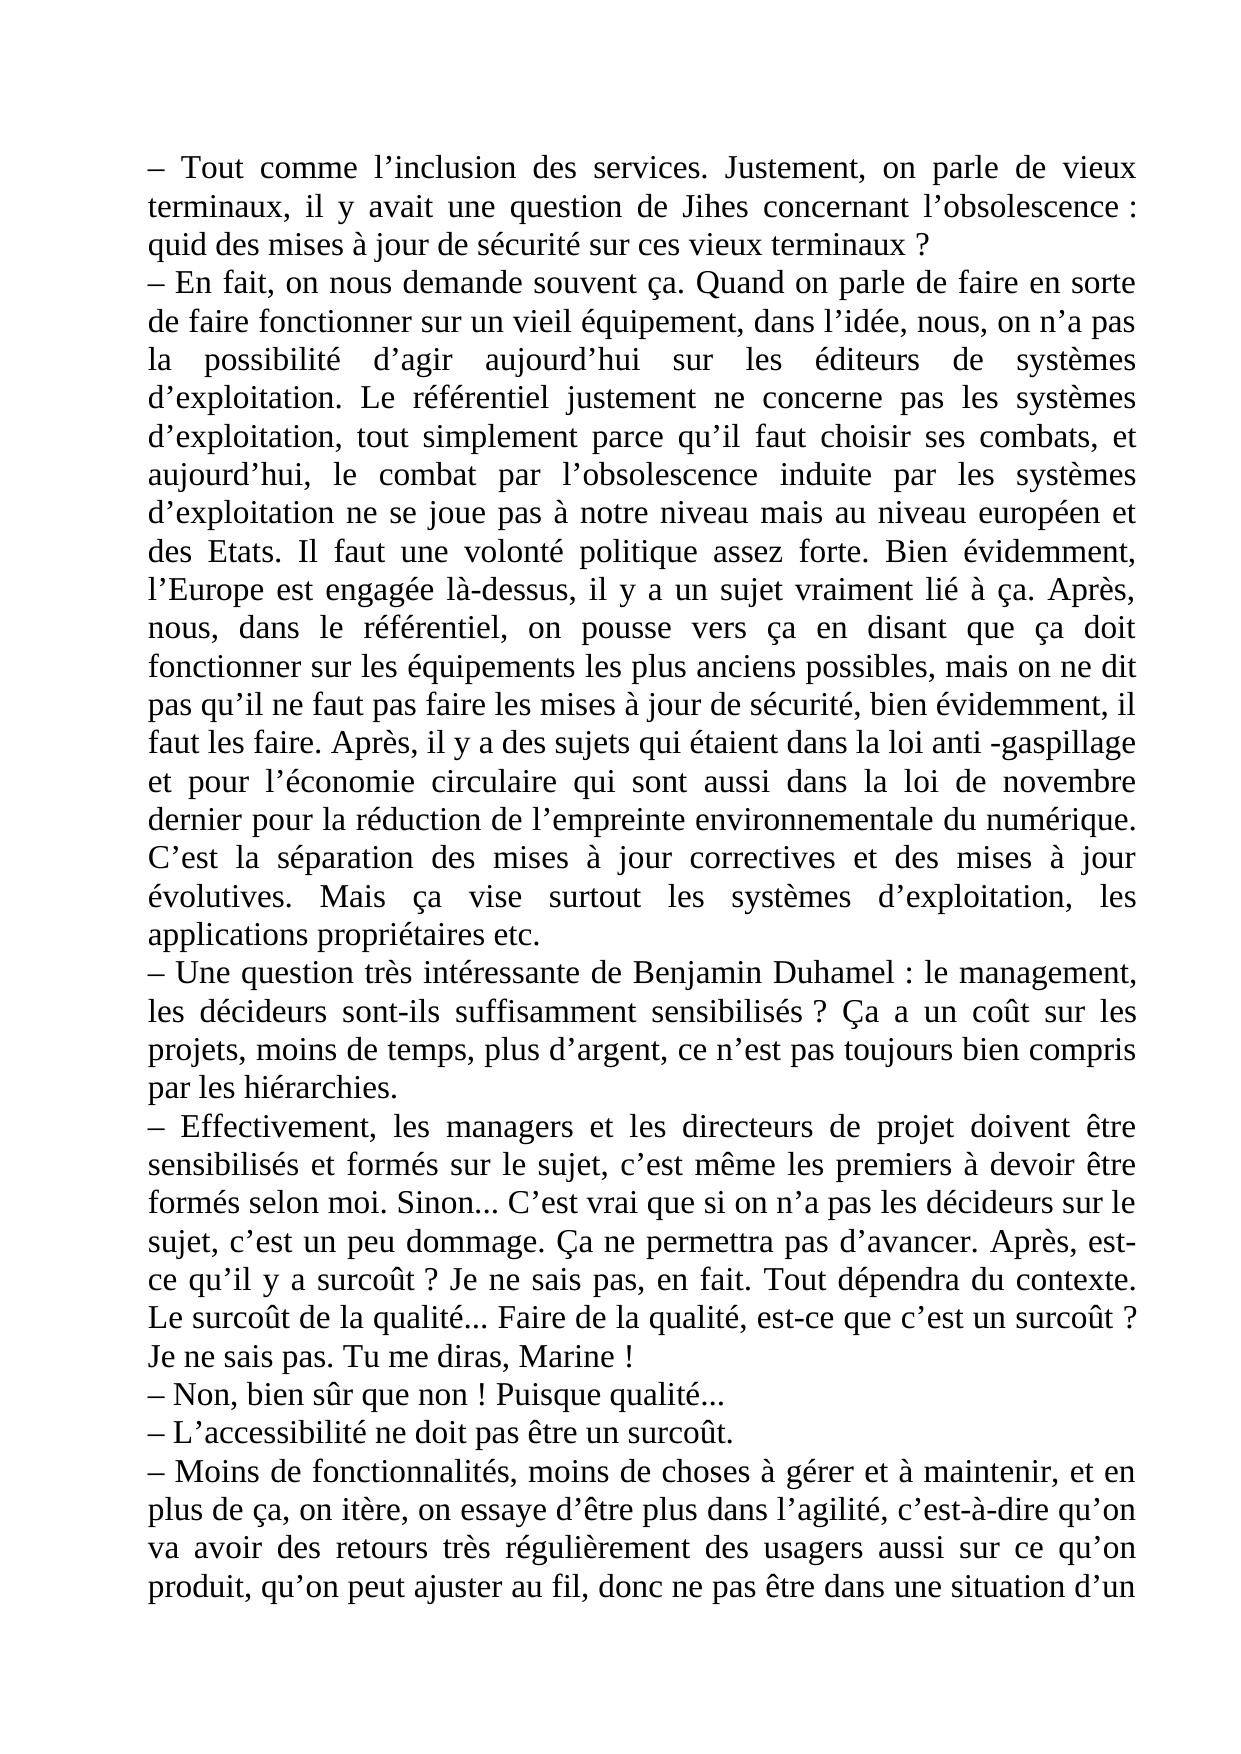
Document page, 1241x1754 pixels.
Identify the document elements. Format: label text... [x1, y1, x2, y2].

text – Effectivement, les managers et les directeurs de projet doivent être sensibilisés et formés sur le sujet, c’est même les premiers à devoir être formés selon moi. Sinon... C’est vrai que si on n’a pas les décideurs sur le sujet, c’est un peu dommage. Ça ne permettra pas d’avancer. Après, est-ce qu’il y a surcoût ? Je ne sais pas, en fait. Tout dépendra du contexte. Le surcoût de la qualité... Faire de la qualité, est-ce que c’est un surcoût ? Je ne sais pas. Tu me diras, Marine ! [148, 1106, 1137, 1374]
text – Une question très intéressante de Benjamin Duhamel : le management, les décideurs sont-ils suffisamment sensibilisés ? Ça a un coût sur les projets, moins de temps, plus d’argent, ce n’est pas toujours bien compris par les hiérarchies. [148, 953, 1137, 1106]
text – Tout comme l’inclusion des services. Justement, on parle de vieux terminaux, il y avait une question de Jihes concernant l’obsolescence : quid des mises à jour de sécurité sur ces vieux terminaux ? [148, 148, 1137, 263]
text – Moins de fonctionnalités, moins de choses à gérer et à maintenir, et en plus de ça, on itère, on essaye d’être plus dans l’agilité, c’est-à-dire qu’on va avoir des retours très régulièrement des usagers aussi sur ce qu’on produit, qu’on peut ajuster au fil, donc ne pas être dans une situation d’un [148, 1451, 1137, 1604]
text – Non, bien sûr que non ! Puisque qualité... [148, 1374, 1137, 1413]
text – L’accessibilité ne doit pas être un surcoût. [148, 1413, 1137, 1451]
text – En fait, on nous demande souvent ça. Quand on parle de faire en sorte de faire fonctionner sur un vieil équipement, dans l’idée, nous, on n’a pas la possibilité d’agir aujourd’hui sur les éditeurs de systèmes d’exploitation. Le référentiel justement ne concerne pas les systèmes d’exploitation, tout simplement parce qu’il faut choisir ses combats, et aujourd’hui, le combat par l’obsolescence induite par les systèmes d’exploitation ne se joue pas à notre niveau mais au niveau européen et des Etats. Il faut une volonté politique assez forte. Bien évidemment, l’Europe est engagée là-dessus, il y a un sujet vraiment lié à ça. Après, nous, dans le référentiel, on pousse vers ça en disant que ça doit fonctionner sur les équipements les plus anciens possibles, mais on ne dit pas qu’il ne faut pas faire les mises à jour de sécurité, bien évidemment, il faut les faire. Après, il y a des sujets qui étaient dans la loi anti -gaspillage et pour l’économie circulaire qui sont aussi dans la loi de novembre dernier pour la réduction de l’empreinte environnementale du numérique. C’est la séparation des mises à jour correctives et des mises à jour évolutives. Mais ça vise surtout les systèmes d’exploitation, les applications propriétaires etc. [148, 263, 1137, 953]
